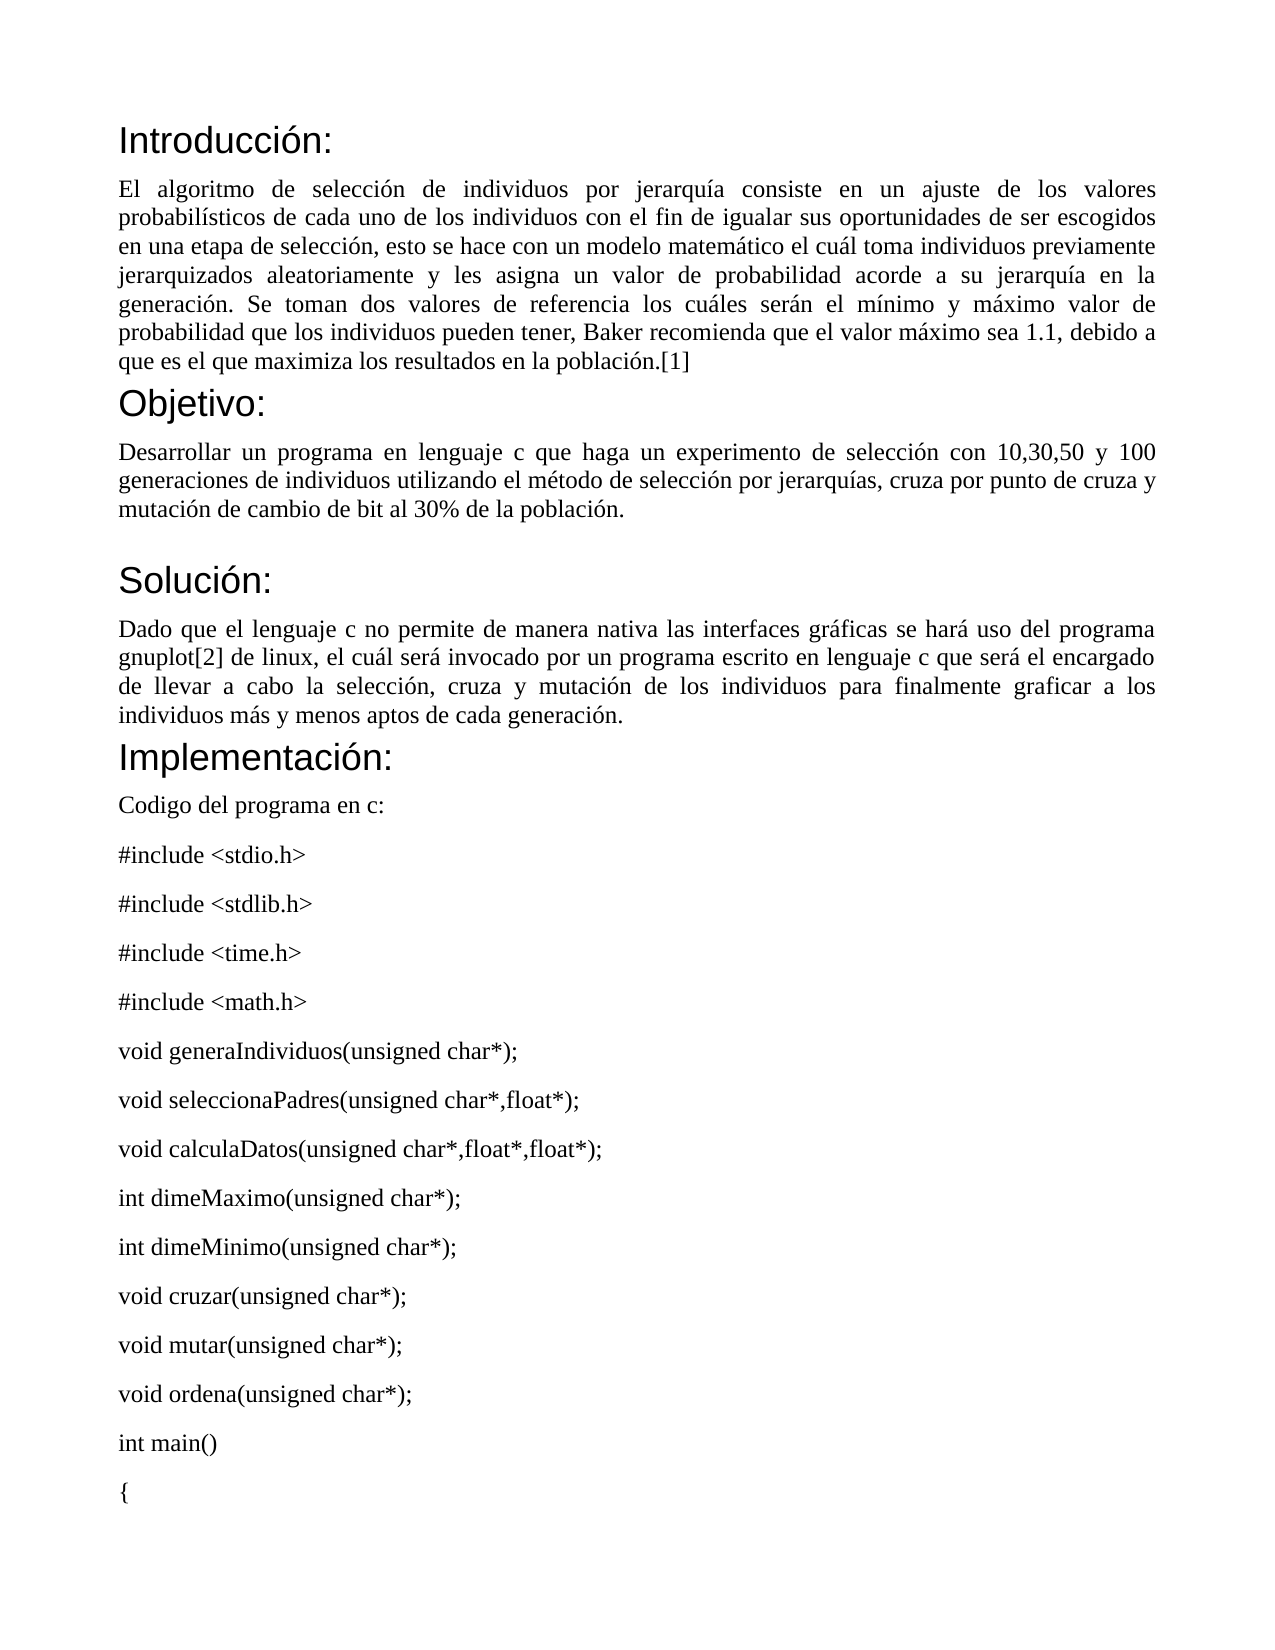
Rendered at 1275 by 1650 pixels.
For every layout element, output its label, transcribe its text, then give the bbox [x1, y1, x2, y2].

text Desarrollar un programa en lenguaje c que haga un experimento de selección con 10,30,50 y 100 generaciones de individuos utilizando el método de selección por jerarquías, cruza por punto de cruza y mutación de cambio de bit al 30% de la población. [118, 437, 1157, 523]
text void mutar(unsigned char*); [118, 1330, 1157, 1359]
text { [118, 1477, 1157, 1506]
text void ordena(unsigned char*); [118, 1379, 1157, 1408]
text Dado que el lenguaje c no permite de manera nativa las interfaces gráficas se hará uso del programa gnuplot[2] de linux, el cuál será invocado por un programa escrito en lenguaje c que será el encargado de llevar a cabo la selección, cruza y mutación de los individuos para finalmente graficar a los individuos más y menos aptos de cada generación. [118, 614, 1157, 729]
text int dimeMinimo(unsigned char*); [118, 1232, 1157, 1261]
text int main() [118, 1428, 1157, 1457]
subtitle Introducción: [118, 118, 1157, 161]
text #include <stdlib.h> [118, 889, 1157, 917]
text void cruzar(unsigned char*); [118, 1281, 1157, 1310]
text #include <stdio.h> [118, 840, 1157, 868]
text void generaIndividuos(unsigned char*); [118, 1036, 1157, 1065]
text #include <time.h> [118, 938, 1157, 967]
text void calculaDatos(unsigned char*,float*,float*); [118, 1134, 1157, 1163]
subtitle Implementación: [118, 735, 1157, 778]
text int dimeMaximo(unsigned char*); [118, 1183, 1157, 1212]
text El algoritmo de selección de individuos por jerarquía consiste en un ajuste de los valores probabilísticos de cada uno de los individuos con el fin de igualar sus oportunidades de ser escogidos en una etapa de selección, esto se hace con un modelo matemático el cuál toma individuos previamente jerarquizados aleatoriamente y les asigna un valor de probabilidad acorde a su jerarquía en la generación. Se toman dos valores de referencia los cuáles serán el mínimo y máximo valor de probabilidad que los individuos pueden tener, Baker recomienda que el valor máximo sea 1.1, debido a que es el que maximiza los resultados en la población.[1] [118, 174, 1157, 375]
text void seleccionaPadres(unsigned char*,float*); [118, 1085, 1157, 1114]
subtitle Objetivo: [118, 381, 1157, 424]
text #include <math.h> [118, 987, 1157, 1016]
text Codigo del programa en c: [118, 791, 1157, 819]
subtitle Solución: [118, 558, 1157, 601]
